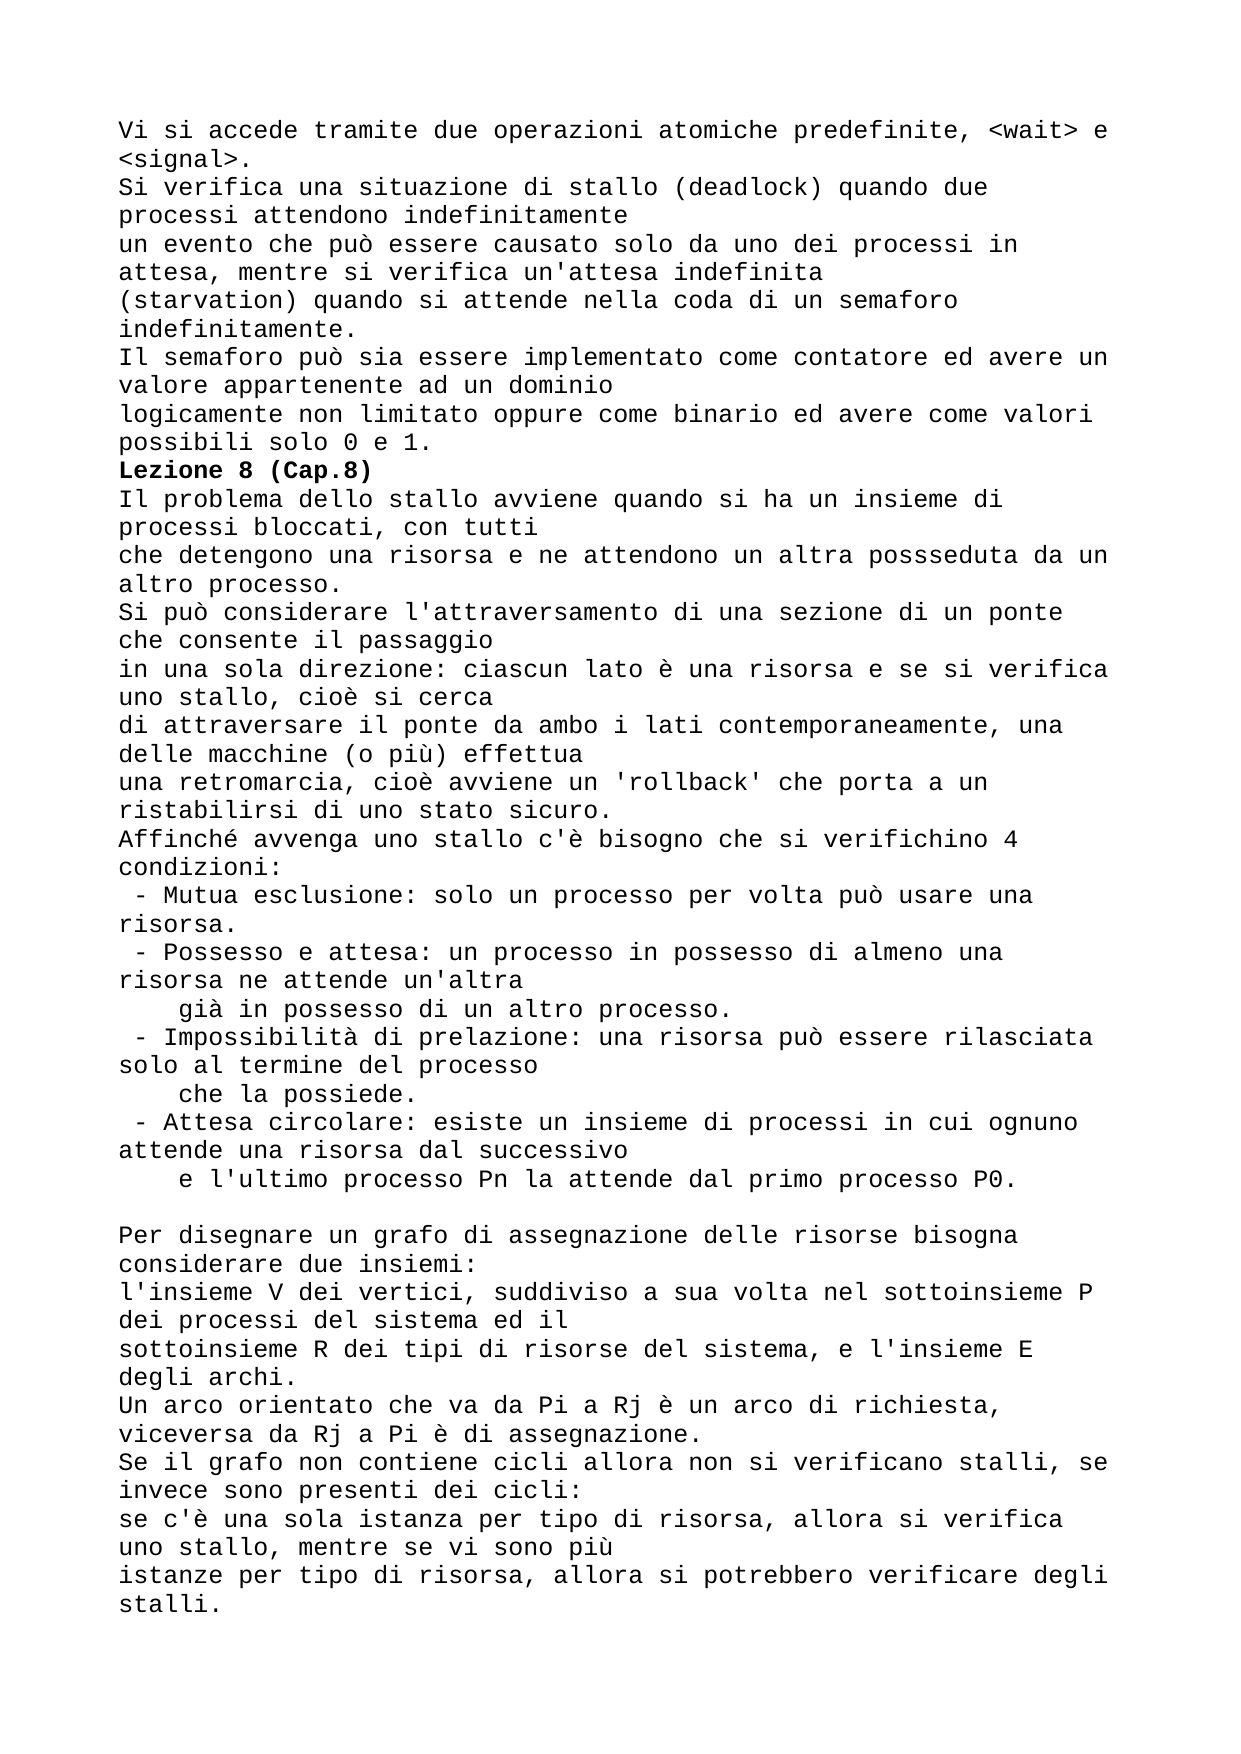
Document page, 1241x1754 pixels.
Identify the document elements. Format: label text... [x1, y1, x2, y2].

text logicamente non limitato oppure come binario ed avere come valori possibili solo 0 e 1. [118, 401, 1122, 458]
text Vi si accede tramite due operazioni atomiche predefinite, <wait> e <signal>. [118, 118, 1122, 175]
text (starvation) quando si attende nella coda di un semaforo indefinitamente. [118, 288, 1122, 345]
text Per disegnare un grafo di assegnazione delle risorse bisogna considerare due insiemi: [118, 1223, 1122, 1280]
text Si verifica una situazione di stallo (deadlock) quando due processi attendono indefinitamente [118, 175, 1122, 231]
text se c'è una sola istanza per tipo di risorsa, allora si verifica uno stallo, mentre se vi sono più [118, 1506, 1122, 1563]
text un evento che può essere causato solo da uno dei processi in attesa, mentre si verifica un'attesa indefinita [118, 231, 1122, 288]
text Il problema dello stallo avviene quando si ha un insieme di processi bloccati, con tutti [118, 486, 1122, 543]
text Se il grafo non contiene cicli allora non si verificano stalli, se invece sono presenti dei cicli: [118, 1450, 1122, 1506]
text istanze per tipo di risorsa, allora si potrebbero verificare degli stalli. [118, 1563, 1122, 1620]
text in una sola direzione: ciascun lato è una risorsa e se si verifica uno stallo, cioè si cerca [118, 656, 1122, 713]
text Un arco orientato che va da Pi a Rj è un arco di richiesta, viceversa da Rj a Pi è di assegnazione. [118, 1393, 1122, 1450]
text di attraversare il ponte da ambo i lati contemporaneamente, una delle macchine (o più) effettua [118, 713, 1122, 770]
text - Attesa circolare: esiste un insieme di processi in cui ognuno attende una risorsa dal successivo [118, 1110, 1122, 1166]
text Si può considerare l'attraversamento di una sezione di un ponte che consente il passaggio [118, 600, 1122, 656]
text già in possesso di un altro processo. [118, 996, 1122, 1025]
text Il semaforo può sia essere implementato come contatore ed avere un valore appartenente ad un dominio [118, 345, 1122, 401]
text Affinché avvenga uno stallo c'è bisogno che si verifichino 4 condizioni: [118, 826, 1122, 883]
text l'insieme V dei vertici, suddiviso a sua volta nel sottoinsieme P dei processi del sistema ed il [118, 1280, 1122, 1336]
text - Mutua esclusione: solo un processo per volta può usare una risorsa. [118, 883, 1122, 940]
text e l'ultimo processo Pn la attende dal primo processo P0. [118, 1166, 1122, 1195]
text che detengono una risorsa e ne attendono un altra possseduta da un altro processo. [118, 543, 1122, 600]
text sottoinsieme R dei tipi di risorse del sistema, e l'insieme E degli archi. [118, 1336, 1122, 1393]
text - Impossibilità di prelazione: una risorsa può essere rilasciata solo al termine del processo [118, 1025, 1122, 1081]
text che la possiede. [118, 1081, 1122, 1110]
text - Possesso e attesa: un processo in possesso di almeno una risorsa ne attende un'altra [118, 940, 1122, 996]
text Lezione 8 (Cap.8) [118, 458, 1122, 486]
text una retromarcia, cioè avviene un 'rollback' che porta a un ristabilirsi di uno stato sicuro. [118, 770, 1122, 826]
